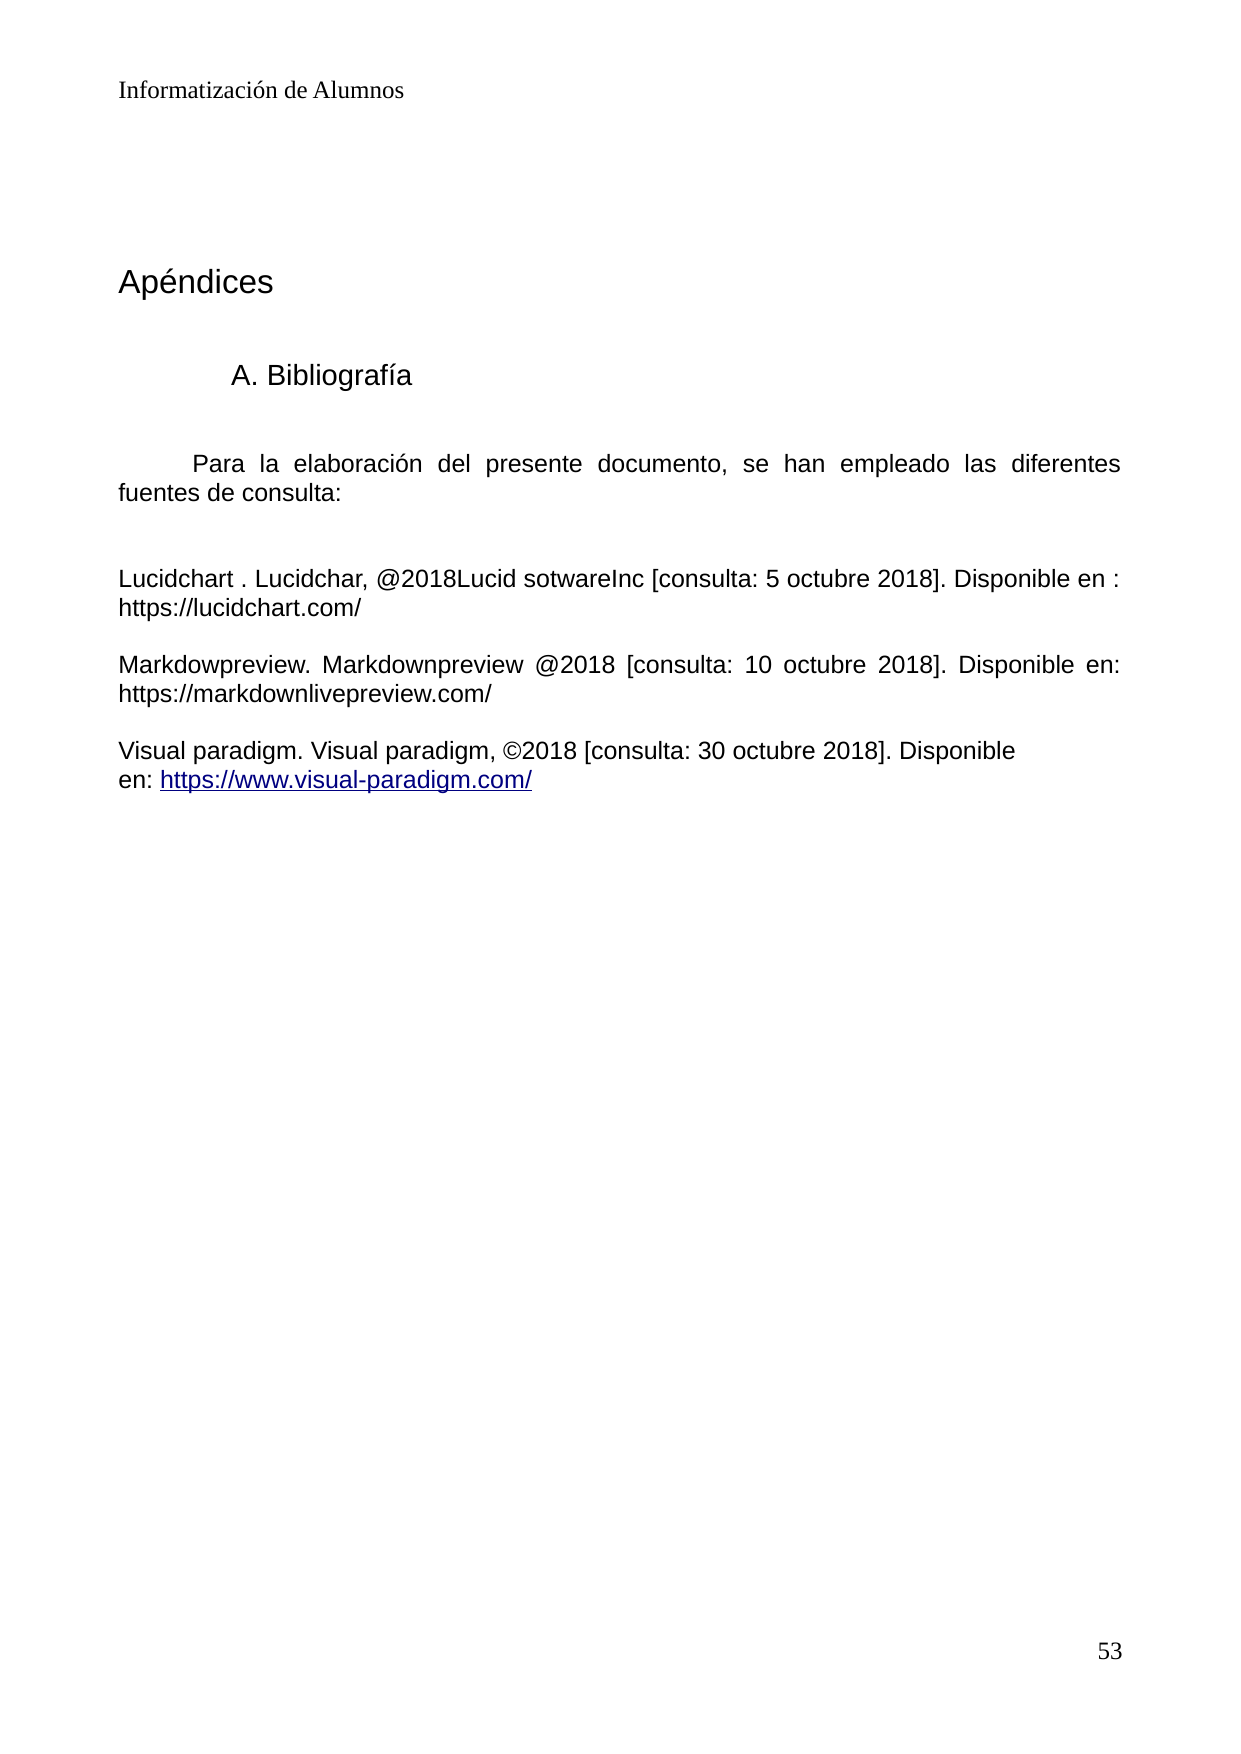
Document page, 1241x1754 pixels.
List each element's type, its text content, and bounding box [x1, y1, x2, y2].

text Apéndices [118, 262, 1122, 300]
text A. Bibliografía [118, 358, 1122, 391]
text Markdowpreview. Markdownpreview @2018 [consulta: 10 octubre 2018]. Disponible en: https://markdownlivepreview.com/ [118, 650, 1122, 708]
text Visual paradigm. Visual paradigm, ©2018 [consulta: 30 octubre 2018]. Disponible [118, 736, 1122, 765]
text en: https://www.visual-paradigm.com/ [118, 765, 1122, 794]
text Lucidchart . Lucidchar, @2018Lucid sotwareInc [consulta: 5 octubre 2018]. Disponible en : https://lucidchart.com/ [118, 564, 1122, 621]
text Para la elaboración del presente documento, se han empleado las diferentes fuentes de consulta: [118, 449, 1122, 506]
